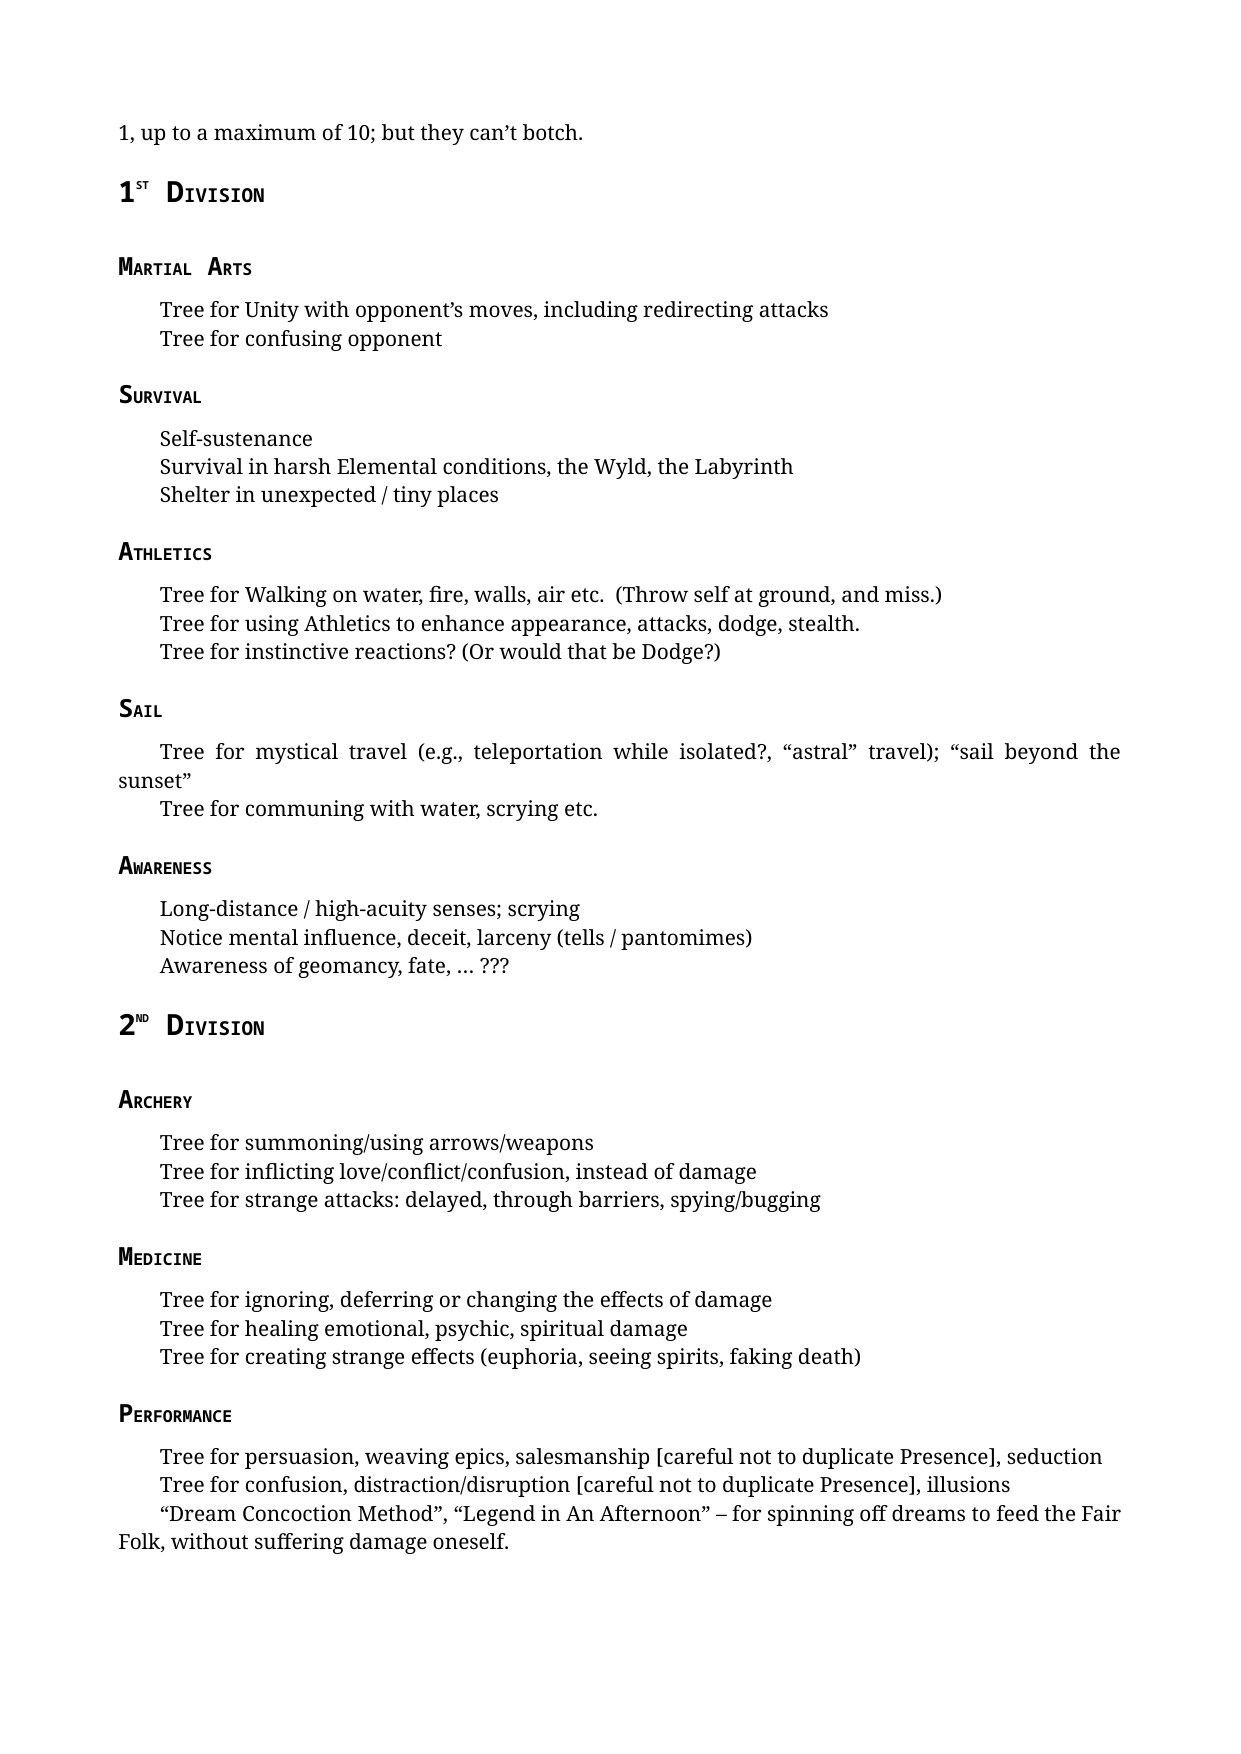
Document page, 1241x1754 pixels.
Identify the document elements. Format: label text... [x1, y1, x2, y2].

text Tree for mystical travel (e.g., teleportation while isolated?, “astral” travel); “sail beyond the sunset” [118, 737, 1122, 794]
subtitle Survival [118, 377, 1122, 411]
text 1, up to a maximum of 10; but they can’t botch. [118, 118, 1122, 147]
text Tree for confusion, distraction/disruption [careful not to duplicate Presence], illusions [118, 1471, 1122, 1499]
text Tree for instinctive reactions? (Or would that be Dodge?) [118, 637, 1122, 666]
subtitle Medicine [118, 1239, 1122, 1273]
text Tree for ignoring, deferring or changing the effects of damage [118, 1285, 1122, 1314]
text Awareness of geomancy, fate, … ??? [118, 951, 1122, 980]
subtitle Martial Arts [118, 249, 1122, 283]
subtitle Performance [118, 1396, 1122, 1430]
text Tree for Walking on water, fire, walls, air etc. (Throw self at ground, and miss.) [118, 581, 1122, 609]
text Tree for confusing opponent [118, 324, 1122, 352]
subtitle Athletics [118, 534, 1122, 568]
text Tree for strange attacks: delayed, through barriers, spying/bugging [118, 1185, 1122, 1214]
text Tree for using Athletics to enhance appearance, attacks, dodge, stealth. [118, 609, 1122, 637]
text Shelter in unexpected / tiny places [118, 481, 1122, 509]
subtitle Sail [118, 691, 1122, 725]
text Tree for summoning/using arrows/weapons [118, 1128, 1122, 1157]
text Long-distance / high-acuity senses; scrying [118, 894, 1122, 923]
text Tree for communing with water, scrying etc. [118, 794, 1122, 823]
text Tree for creating strange effects (euphoria, seeing spirits, faking death) [118, 1342, 1122, 1371]
text Survival in harsh Elemental conditions, the Wyld, the Labyrinth [118, 452, 1122, 481]
subtitle 2nd Division [118, 1005, 1122, 1044]
text Self-sustenance [118, 424, 1122, 452]
subtitle Awareness [118, 848, 1122, 882]
text Notice mental influence, deceit, larceny (tells / pantomimes) [118, 923, 1122, 951]
text “Dream Concoction Method”, “Legend in An Afternoon” – for spinning off dreams to feed the Fair Folk, without suffering damage oneself. [118, 1499, 1122, 1556]
subtitle Archery [118, 1082, 1122, 1116]
subtitle 1st Division [118, 172, 1122, 211]
text Tree for Unity with opponent’s moves, including redirecting attacks [118, 295, 1122, 324]
text Tree for healing emotional, psychic, spiritual damage [118, 1314, 1122, 1342]
text Tree for inflicting love/conflict/confusion, instead of damage [118, 1157, 1122, 1185]
text Tree for persuasion, weaving epics, salesmanship [careful not to duplicate Presence], seduction [118, 1442, 1122, 1471]
